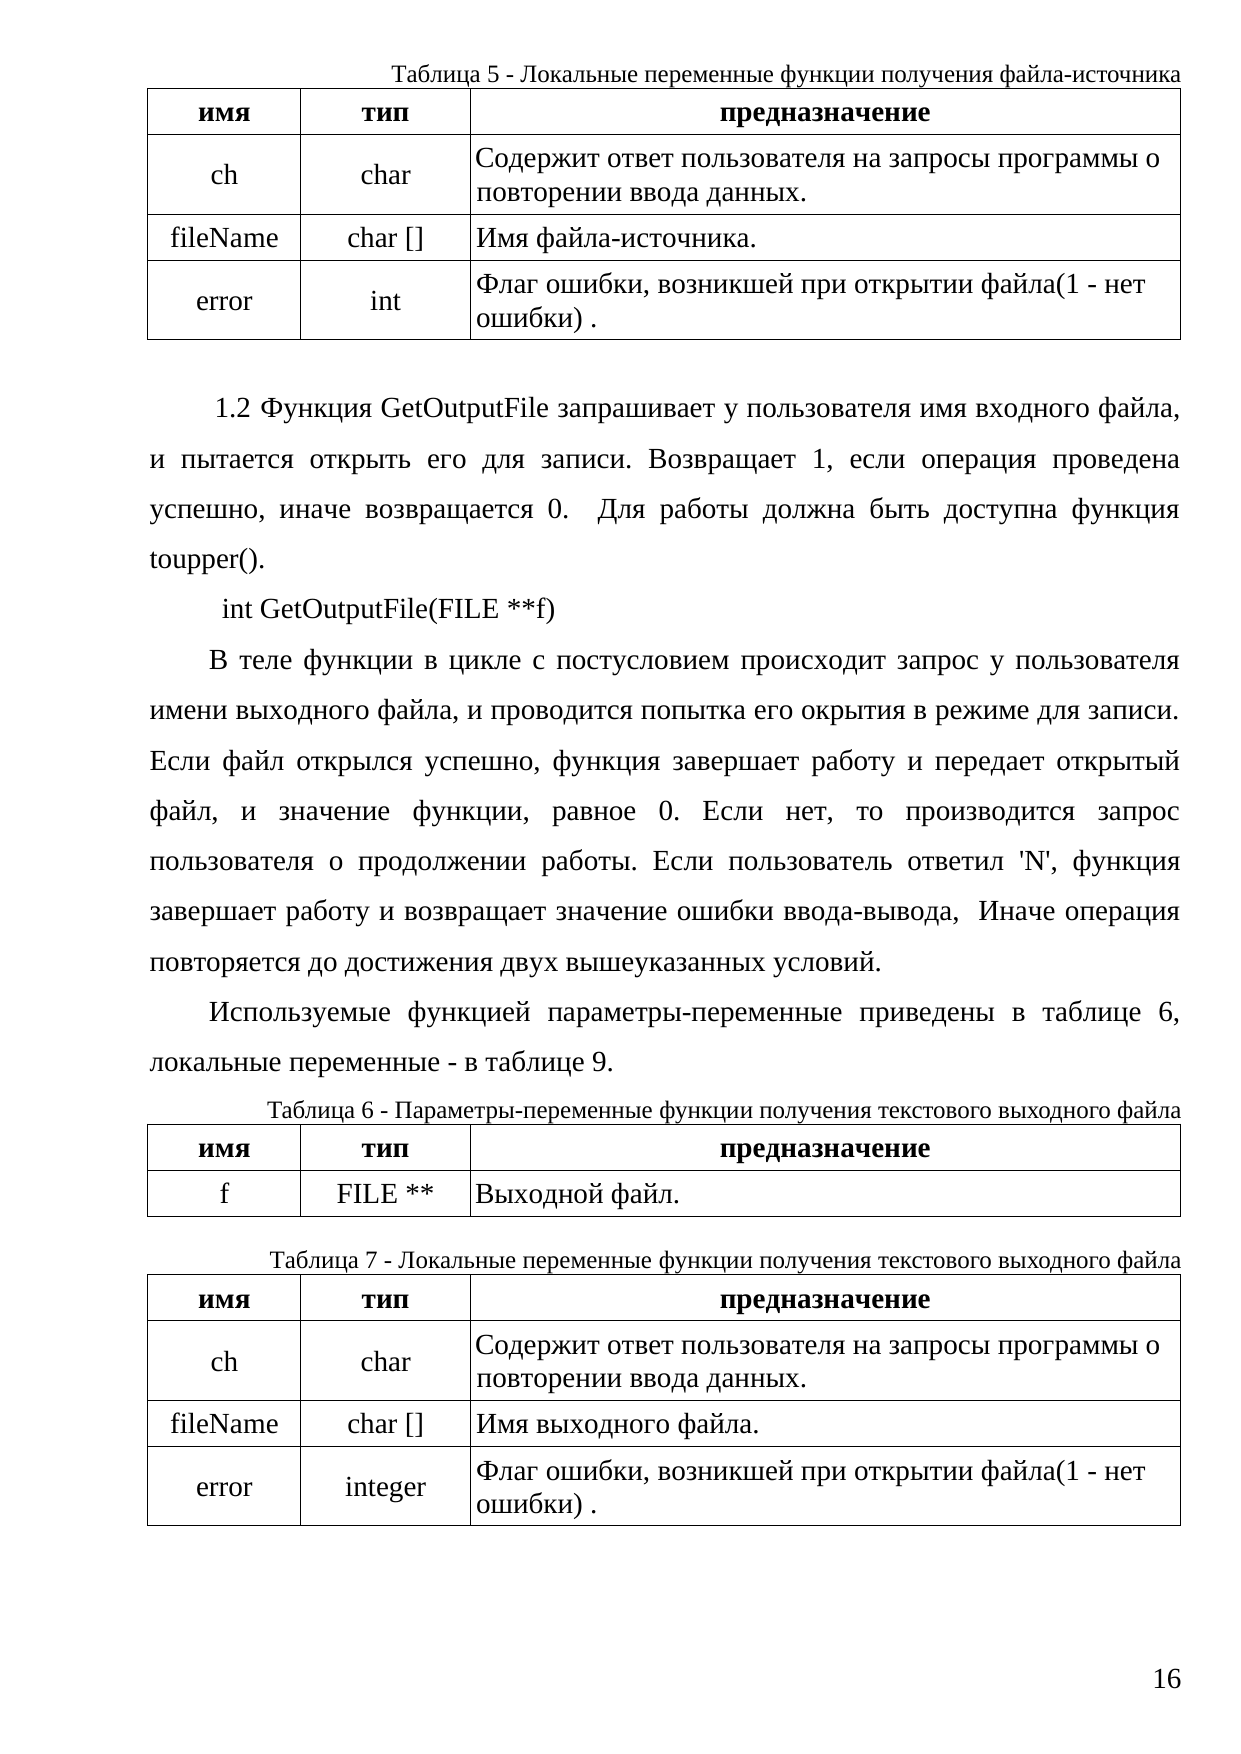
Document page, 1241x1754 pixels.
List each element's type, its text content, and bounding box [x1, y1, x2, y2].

table_cell fileName [148, 215, 300, 259]
table_header тип [301, 89, 470, 134]
table_cell fileName [148, 1401, 300, 1446]
table_cell char [] [301, 1401, 470, 1446]
table_cell Содержит ответ пользователя на запросы программы о повторении ввода данных. [471, 135, 1180, 213]
table_cell Флаг ошибки, возникшей при открытии файла(1 - нет ошибки) . [471, 1447, 1180, 1525]
table_cell error [148, 261, 300, 339]
table_header имя [148, 1275, 300, 1320]
table_header имя [148, 89, 300, 134]
table_header тип [301, 1275, 470, 1320]
text int GetOutputFile(FILE **f) [149, 592, 1181, 625]
table_cell int [301, 261, 470, 339]
table_cell Содержит ответ пользователя на запросы программы о повторении ввода данных. [471, 1321, 1180, 1400]
table_cell ch [148, 135, 300, 213]
list Функция GetOutputFile запрашивает у пользователя имя входного файла, и пытается открыть его для записи. Возвращает 1, если операция проведена успешно, иначе возвращается 0. Для работы должна быть доступна функция toupper(). [149, 390, 1181, 575]
table_cell FILE ** [301, 1171, 470, 1216]
table_cell f [148, 1171, 300, 1216]
table_cell integer [301, 1447, 470, 1525]
table_cell Выходной файл. [471, 1171, 1180, 1216]
text Таблица 6 - Параметры-переменные функции получения текстового выходного файла [148, 1095, 1181, 1123]
text Используемые функцией параметры-переменные приведены в таблице 6, локальные переменные - в таблице 9. [149, 994, 1181, 1078]
table_header тип [301, 1125, 470, 1169]
table_cell error [148, 1447, 300, 1525]
text В теле функции в цикле с постусловием происходит запрос у пользователя имени выходного файла, и проводится попытка его окрытия в режиме для записи. Если файл открылся успешно, функция завершает работу и передает открытый файл, и значение функции, равное 0. Если нет, то производится запрос пользователя о продолжении работы. Если пользователь ответил 'N', функция завершает работу и возвращает значение ошибки ввода-вывода, Иначе операция повторяется до достижения двух вышеуказанных условий. [149, 642, 1181, 977]
table_cell char [301, 1321, 470, 1400]
table_cell Имя файла-источника. [471, 215, 1180, 259]
table_header имя [148, 1125, 300, 1169]
table_cell Имя выходного файла. [471, 1401, 1180, 1446]
table_header предназначение [471, 89, 1180, 134]
text Таблица 7 - Локальные переменные функции получения текстового выходного файла [148, 1245, 1181, 1274]
table_cell char [] [301, 215, 470, 259]
table_header предназначение [471, 1275, 1180, 1320]
table_cell char [301, 135, 470, 213]
text Таблица 5 - Локальные переменные функции получения файла-источника [148, 59, 1181, 88]
table_header предназначение [471, 1125, 1180, 1169]
table_cell Флаг ошибки, возникшей при открытии файла(1 - нет ошибки) . [471, 261, 1180, 339]
table_cell ch [148, 1321, 300, 1400]
